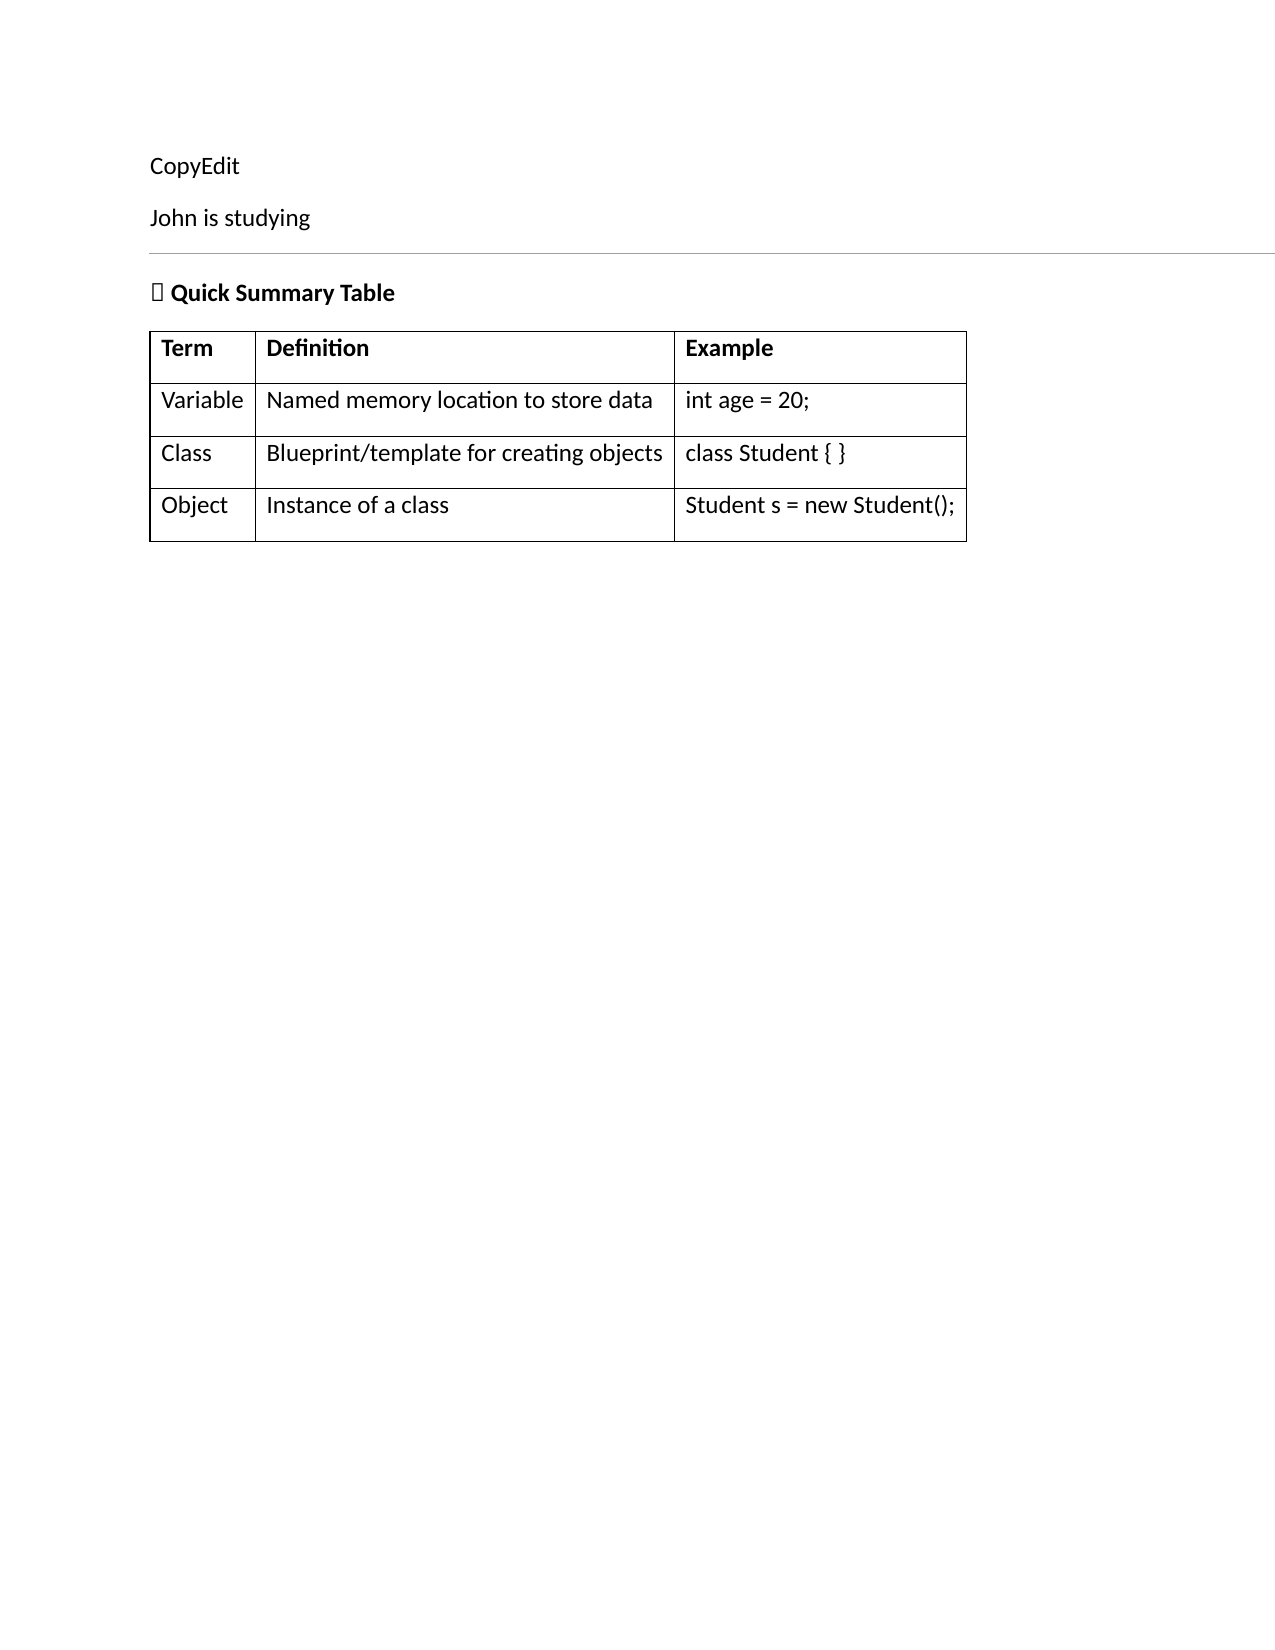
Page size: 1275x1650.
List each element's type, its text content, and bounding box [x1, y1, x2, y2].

text CopyEdit [150, 150, 1125, 181]
table_cell Object [151, 489, 255, 541]
text ✅ Quick Summary Table [150, 275, 1125, 309]
table_header Term [151, 332, 255, 383]
text John is studying [150, 202, 1125, 232]
table_cell Blueprint/template for creating objects [256, 437, 674, 488]
table_cell int age = 20; [675, 384, 966, 436]
table_cell Class [151, 437, 255, 488]
table_cell Instance of a class [256, 489, 674, 541]
table_cell Student s = new Student(); [675, 489, 966, 541]
table_header Definition [256, 332, 674, 383]
table_cell Named memory location to store data [256, 384, 674, 436]
table_cell class Student { } [675, 437, 966, 488]
table_header Example [675, 332, 966, 383]
table_cell Variable [151, 384, 255, 436]
